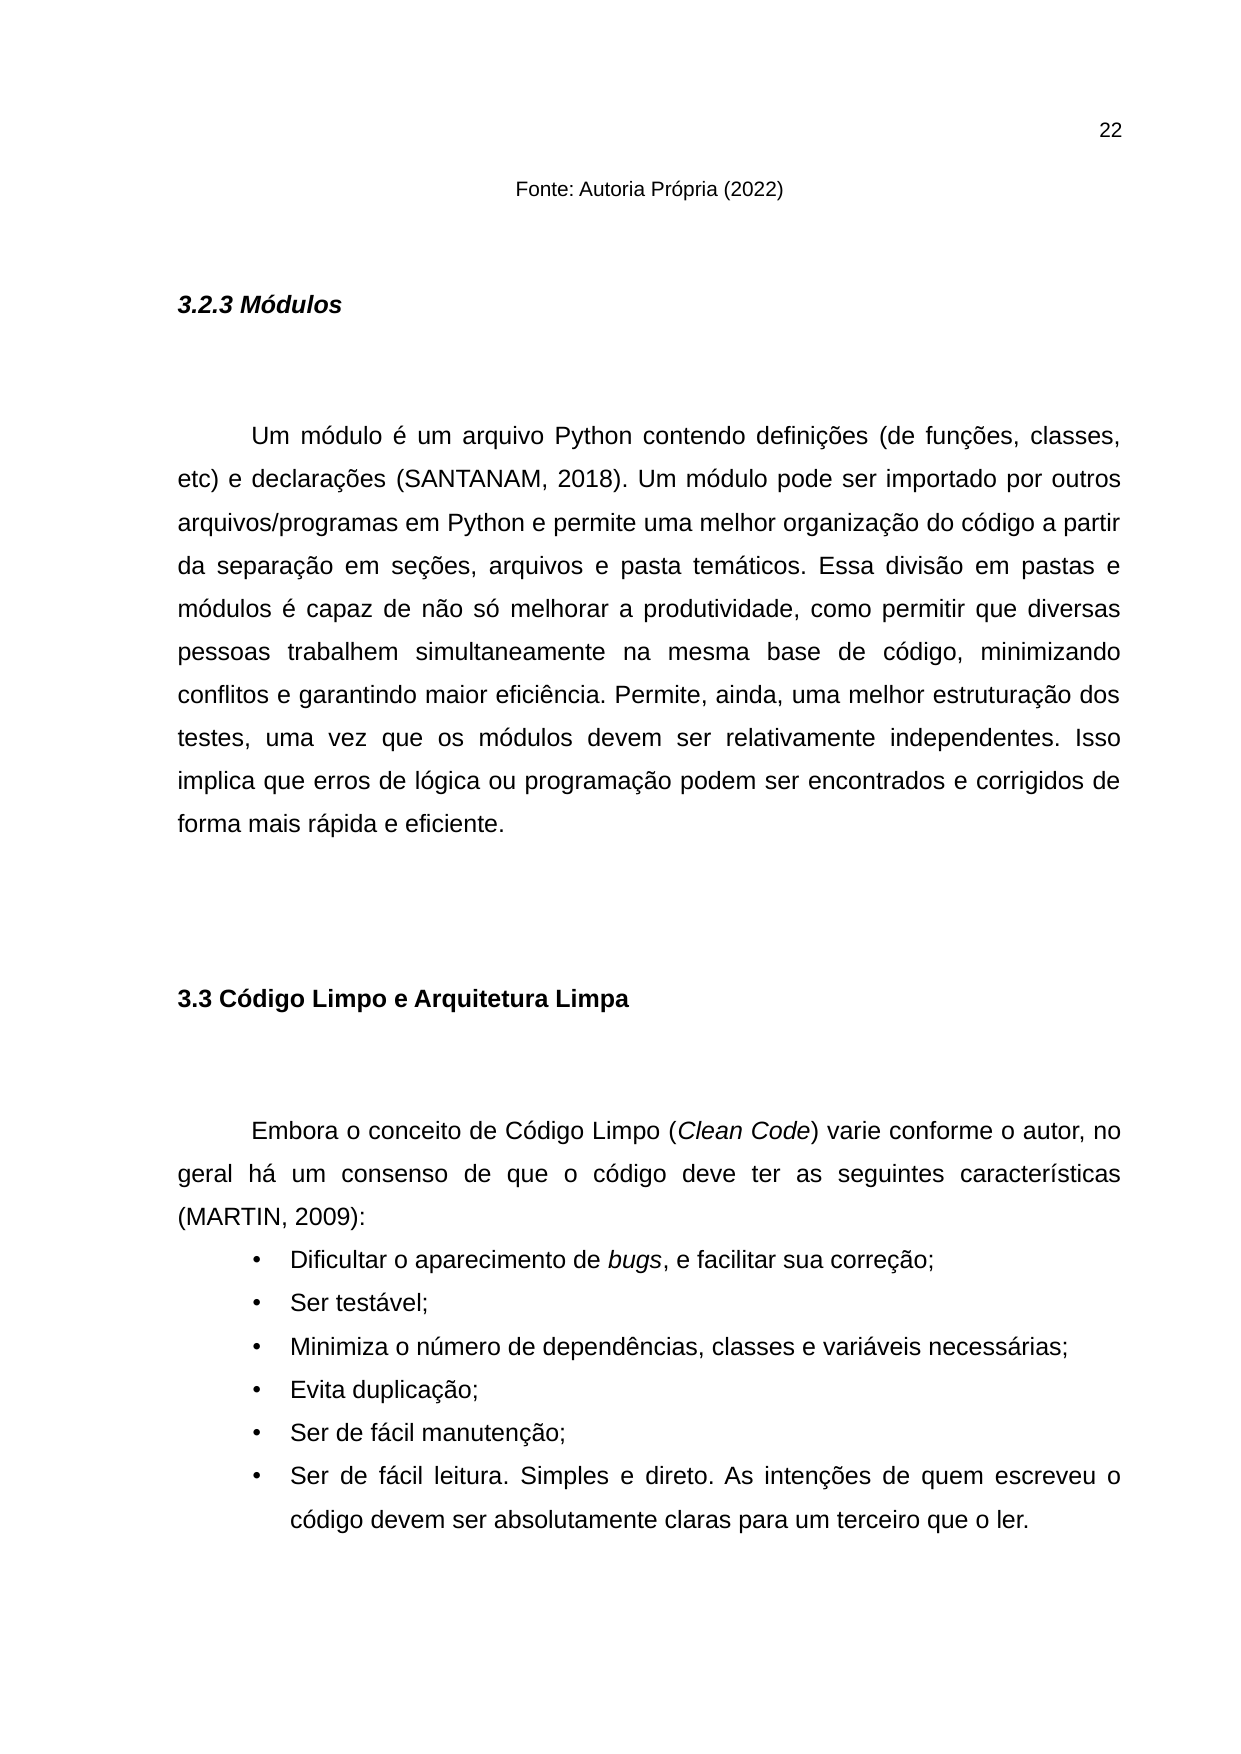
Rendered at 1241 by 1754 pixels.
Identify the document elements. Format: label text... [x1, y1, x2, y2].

list Ser de fácil manutenção; [252, 1418, 1122, 1447]
list Dificultar o aparecimento de bugs, e facilitar sua correção; [252, 1245, 1122, 1274]
text Um módulo é um arquivo Python contendo definições (de funções, classes, etc) e declarações (SANTANAM, 2018). Um módulo pode ser importado por outros arquivos/programas em Python e permite uma melhor organização do código a partir da separação em seções, arquivos e pasta temáticos. Essa divisão em pastas e módulos é capaz de não só melhorar a produtividade, como permitir que diversas pessoas trabalhem simultaneamente na mesma base de código, minimizando conflitos e garantindo maior eficiência. Permite, ainda, uma melhor estruturação dos testes, uma vez que os módulos devem ser relativamente independentes. Isso implica que erros de lógica ou programação podem ser encontrados e corrigidos de forma mais rápida e eficiente. [177, 421, 1122, 838]
list Ser de fácil leitura. Simples e direto. As intenções de quem escreveu o código devem ser absolutamente claras para um terceiro que o ler. [252, 1461, 1122, 1533]
list Minimiza o número de dependências, classes e variáveis necessárias; [252, 1332, 1122, 1361]
subtitle Código Limpo e Arquitetura Limpa [177, 984, 1122, 1013]
list Ser testável; [252, 1288, 1122, 1317]
subtitle Módulos [177, 289, 1122, 318]
list Evita duplicação; [252, 1375, 1122, 1404]
text Embora o conceito de Código Limpo (Clean Code) varie conforme o autor, no geral há um consenso de que o código deve ter as seguintes características (MARTIN, 2009): [177, 1116, 1122, 1231]
text Fonte: Autoria Própria (2022) [177, 177, 1122, 201]
